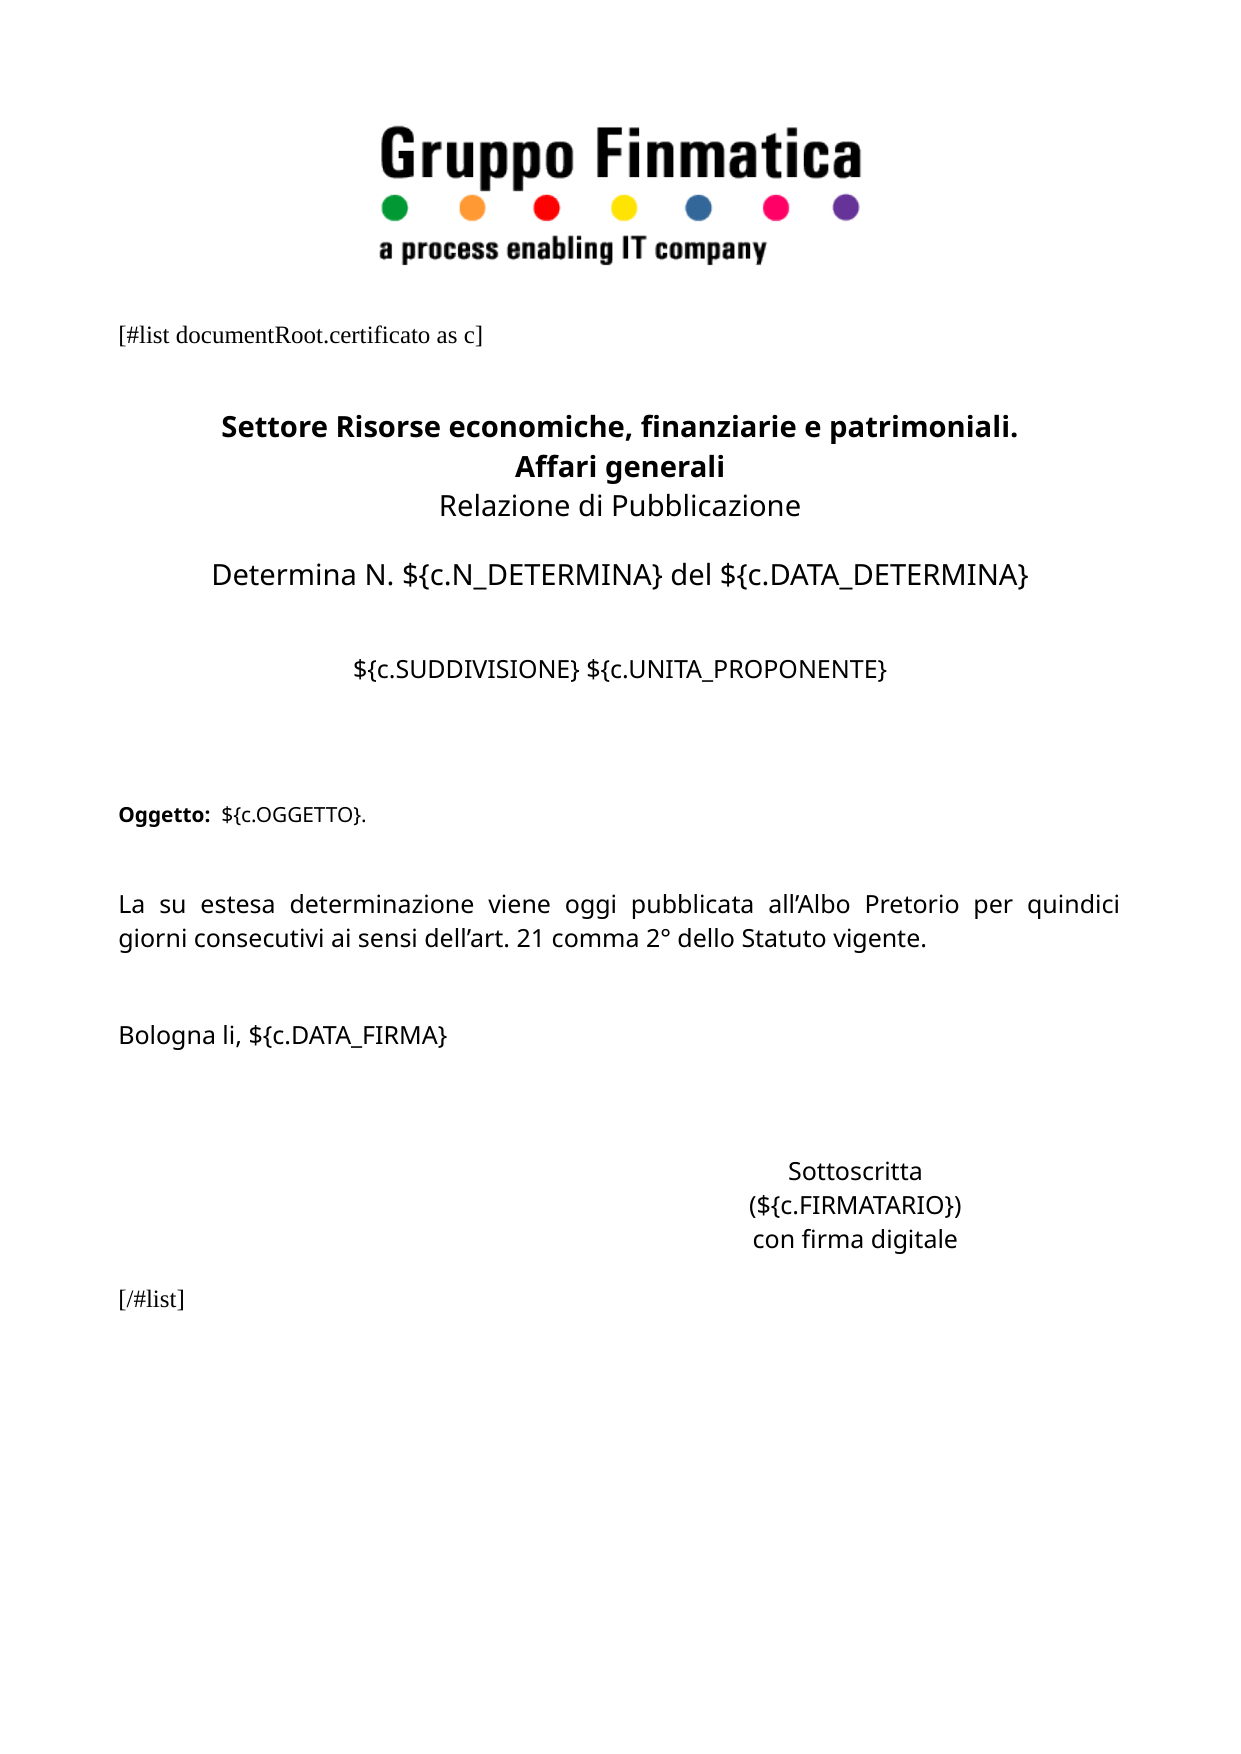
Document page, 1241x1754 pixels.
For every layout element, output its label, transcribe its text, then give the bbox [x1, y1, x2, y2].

text con firma digitale [588, 1222, 1122, 1256]
text Determina N. ${c.N_DETERMINA} del ${c.DATA_DETERMINA} [118, 554, 1122, 594]
text Oggetto: ${c.OGGETTO}. [118, 800, 1122, 829]
text Bologna li, ${c.DATA_FIRMA} [118, 1017, 1122, 1051]
text [/#list] [118, 1284, 1122, 1313]
text Affari generali [118, 446, 1122, 486]
text Settore Risorse economiche, finanziarie e patrimoniali. [118, 406, 1122, 446]
text Relazione di Pubblicazione [118, 486, 1122, 525]
text ${c.SUDDIVISIONE} ${c.UNITA_PROPONENTE} [118, 651, 1122, 685]
text Sottoscritta [588, 1153, 1122, 1188]
text La su estesa determinazione viene oggi pubblicata all’Albo Pretorio per quindici giorni consecutivi ai sensi dell’art. 21 comma 2° dello Statuto vigente. [118, 886, 1122, 954]
text [#list documentRoot.certificato as c] [118, 320, 1122, 349]
text (${c.FIRMATARIO}) [588, 1188, 1122, 1222]
picture [372, 118, 868, 278]
